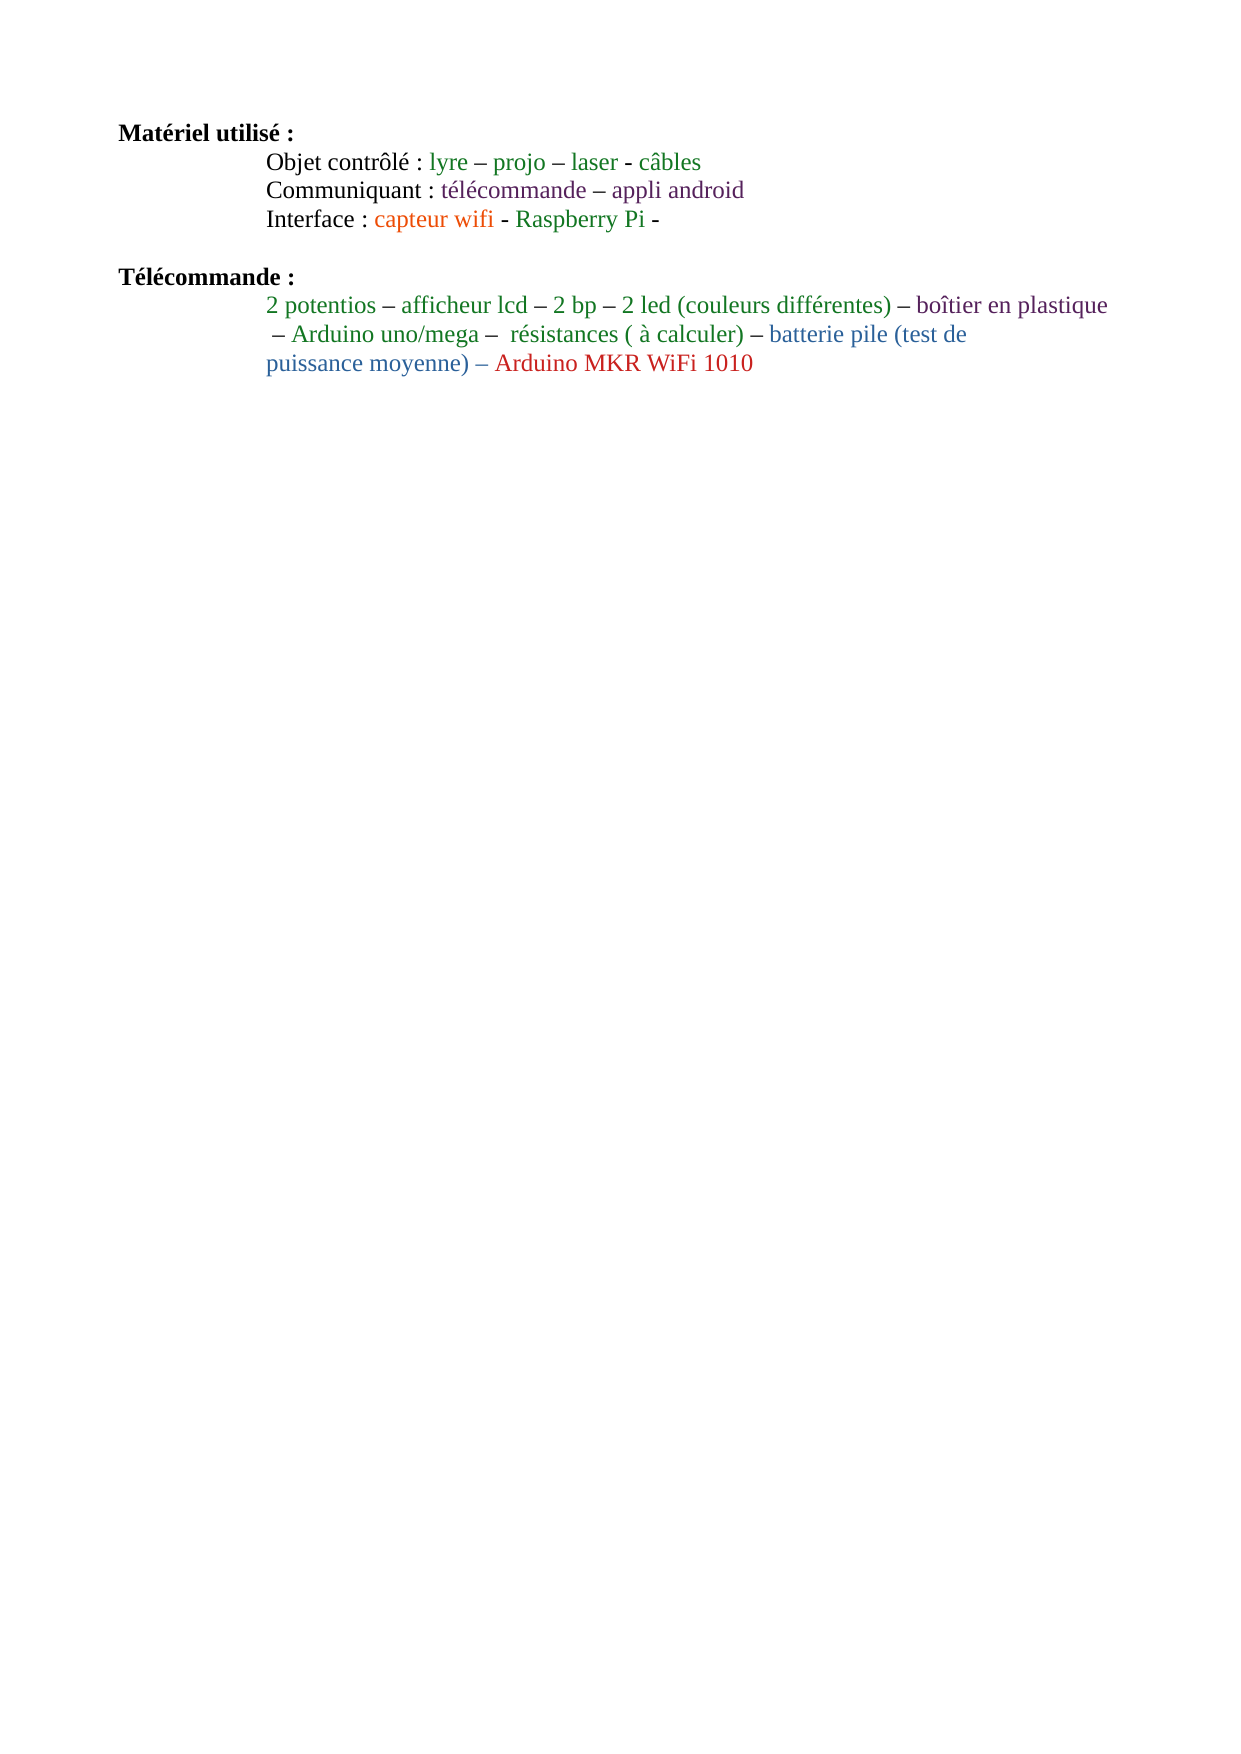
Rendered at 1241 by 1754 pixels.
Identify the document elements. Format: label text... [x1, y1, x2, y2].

text Télécommande : [118, 262, 1122, 291]
text Communiquant : télécommande – appli android [118, 176, 1122, 204]
text Objet contrôlé : lyre – projo – laser - câbles [118, 147, 1122, 176]
text Interface : capteur wifi - Raspberry Pi - [118, 204, 1122, 233]
text Matériel utilisé : [118, 118, 1122, 147]
text 2 potentios – afficheur lcd – 2 bp – 2 led (couleurs différentes) – boîtier en plastique – Arduino uno/mega – résistances ( à calculer) – batterie pile (test de puissance moyenne) – Arduino MKR WiFi 1010 [118, 291, 1122, 377]
